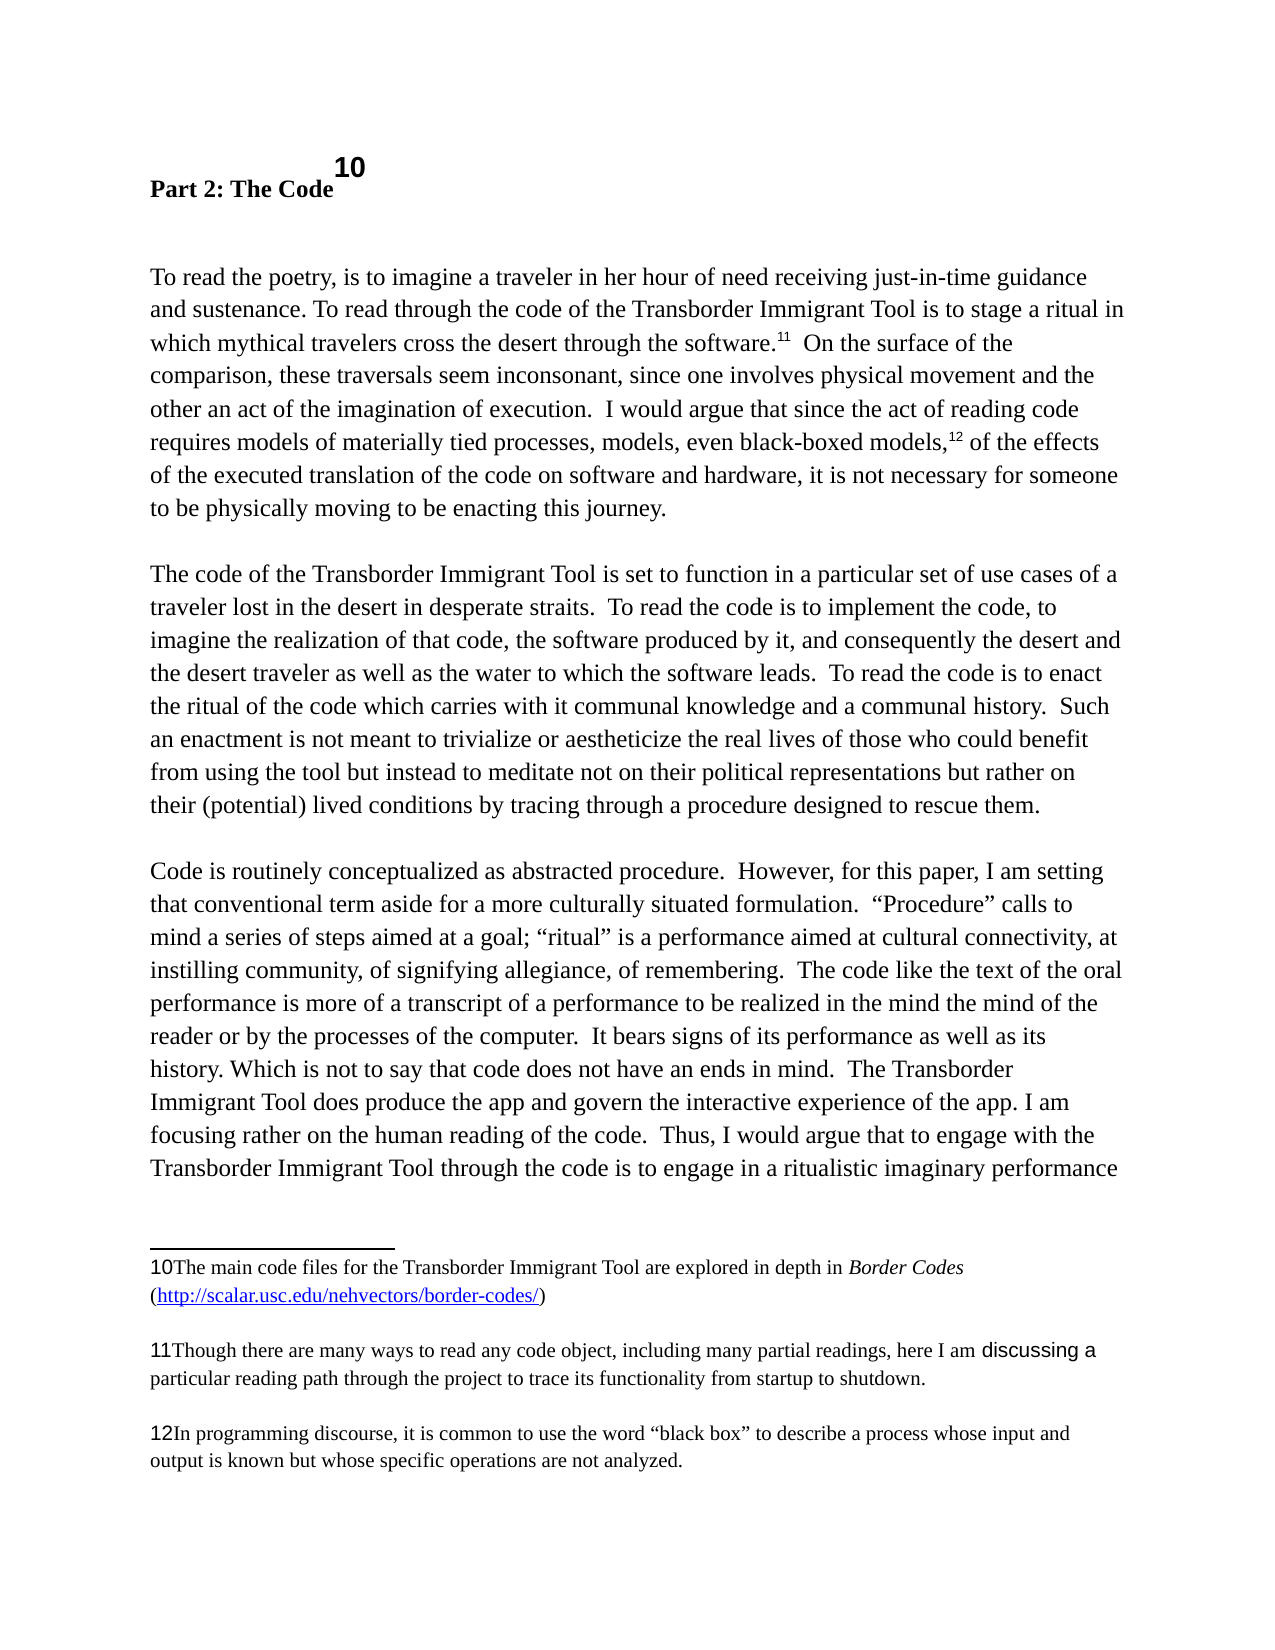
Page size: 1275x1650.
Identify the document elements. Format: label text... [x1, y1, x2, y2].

text The main code files for the Transborder Immigrant Tool are explored in depth in Border Codes (http://scalar.usc.edu/nehvectors/border-codes/) [150, 1255, 1125, 1307]
text Though there are many ways to read any code object, including many partial readings, here I am discussing a particular reading path through the project to trace its functionality from startup to shutdown. [150, 1338, 1125, 1390]
text The code of the Transborder Immigrant Tool is set to function in a particular set of use cases of a traveler lost in the desert in desperate straits. To read the code is to implement the code, to imagine the realization of that code, the software produced by it, and consequently the desert and the desert traveler as well as the water to which the software leads. To read the code is to enact the ritual of the code which carries with it communal knowledge and a communal history. Such an enactment is not meant to trivialize or aestheticize the real lives of those who could benefit from using the tool but instead to meditate not on their political representations but rather on their (potential) lived conditions by tracing through a procedure designed to rescue them. [150, 559, 1125, 819]
text In programming discourse, it is common to use the word “black box” to describe a process whose input and output is known but whose specific operations are not analyzed. [150, 1421, 1125, 1472]
text Code is routinely conceptualized as abstracted procedure. However, for this paper, I am setting that conventional term aside for a more culturally situated formulation. “Procedure” calls to mind a series of steps aimed at a goal; “ritual” is a performance aimed at cultural connectivity, at instilling community, of signifying allegiance, of remembering. The code like the text of the oral performance is more of a transcript of a performance to be realized in the mind the mind of the reader or by the processes of the computer. It bears signs of its performance as well as its history. Which is not to say that code does not have an ends in mind. The Transborder Immigrant Tool does produce the app and govern the interactive experience of the app. I am focusing rather on the human reading of the code. Thus, I would argue that to engage with the Transborder Immigrant Tool through the code is to engage in a ritualistic imaginary performance [150, 856, 1125, 1182]
subtitle Part 2: The Code [150, 150, 1125, 207]
text To read the poetry, is to imagine a traveler in her hour of need receiving just-in-time guidance and sustenance. To read through the code of the Transborder Immigrant Tool is to stage a ritual in which mythical travelers cross the desert through the software. On the surface of the comparison, these traversals seem inconsonant, since one involves physical movement and the other an act of the imagination of execution. I would argue that since the act of reading code requires models of materially tied processes, models, even black-boxed models, of the effects of the executed translation of the code on software and hardware, it is not necessary for someone to be physically moving to be enacting this journey. [150, 262, 1125, 521]
